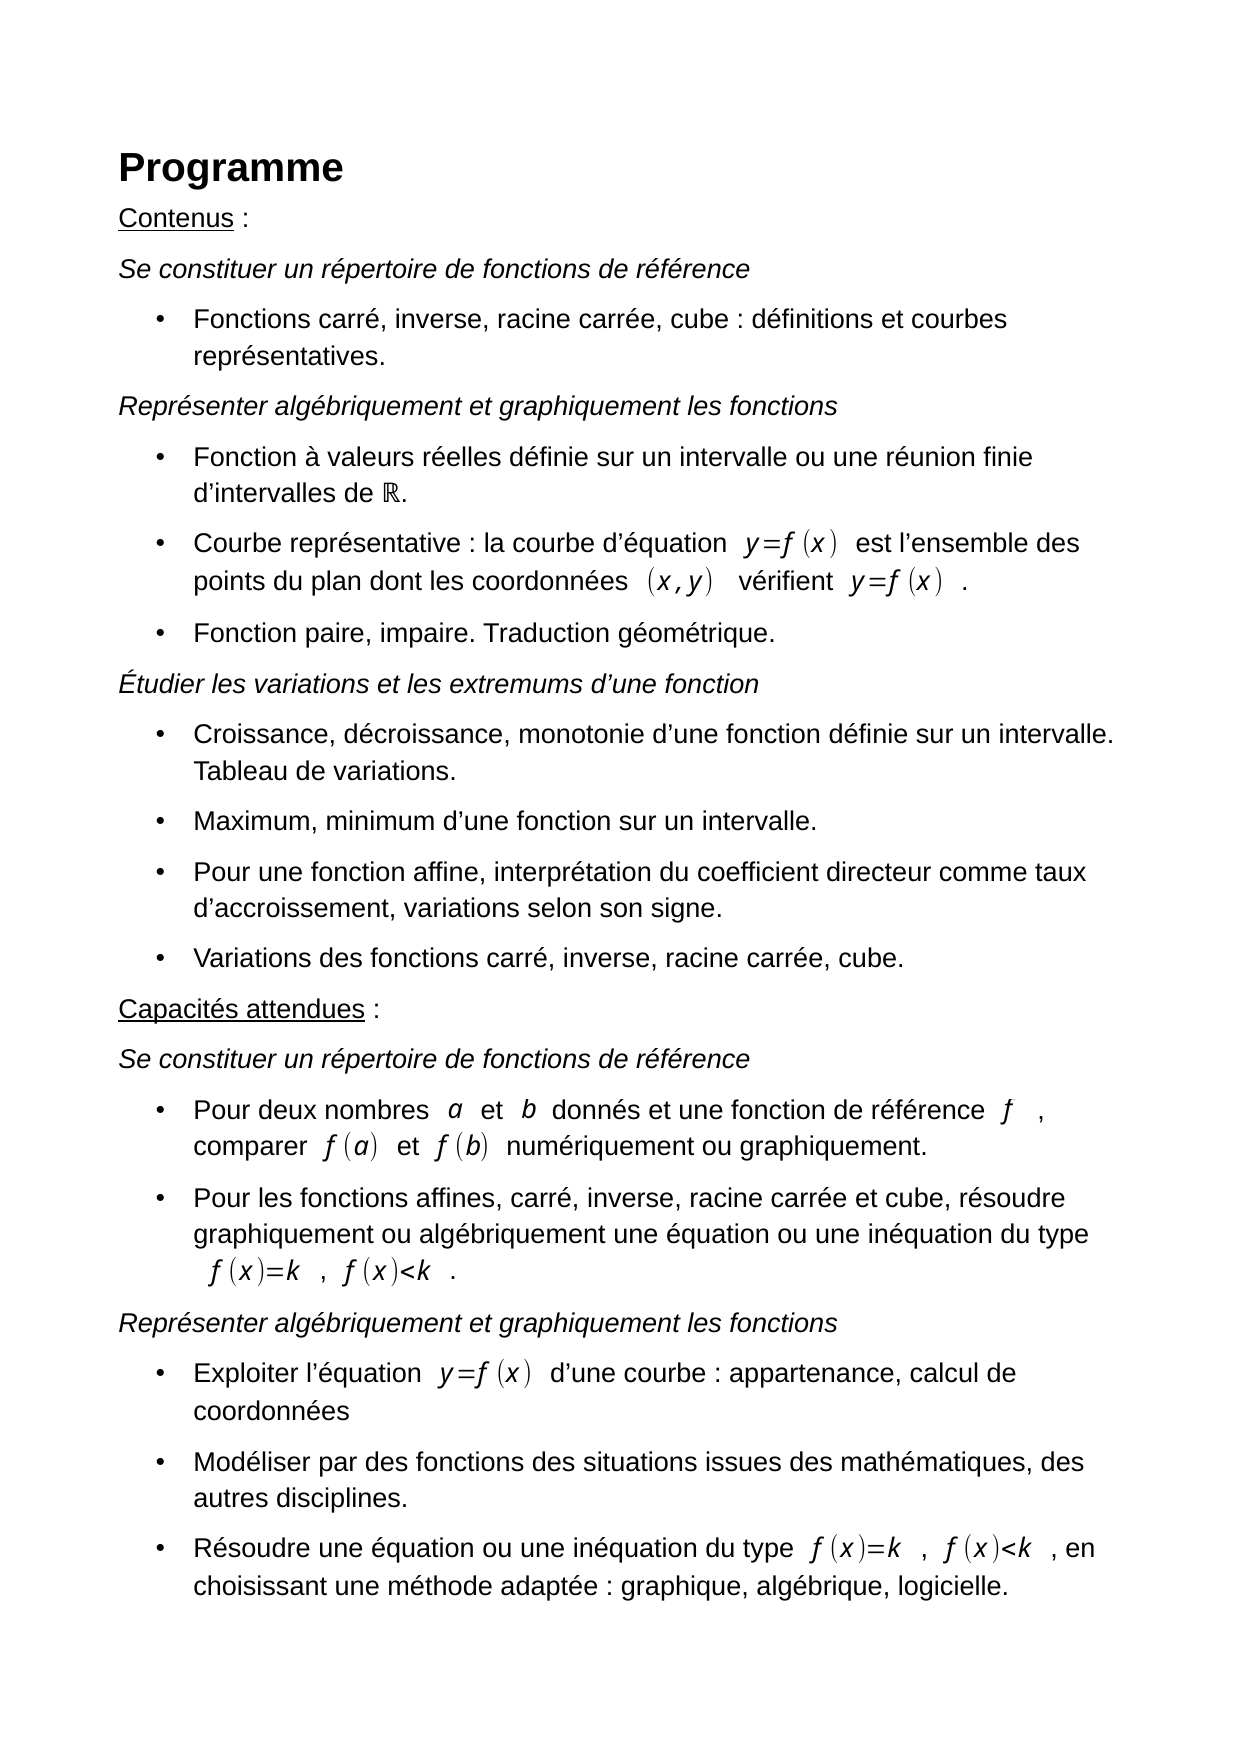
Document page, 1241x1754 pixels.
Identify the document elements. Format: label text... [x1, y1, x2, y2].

list Courbe représentative : la courbe d’équationest l’ensemble des points du plan dont les coordonnées vérifient. [156, 527, 1122, 598]
text Représenter algébriquement et graphiquement les fonctions [118, 1307, 1122, 1338]
text Se constituer un répertoire de fonctions de référence [118, 253, 1122, 284]
text Se constituer un répertoire de fonctions de référence [118, 1043, 1122, 1074]
list Fonction paire, impaire. Traduction géométrique. [156, 617, 1122, 649]
list Pour une fonction affine, interprétation du coefficient directeur comme taux d’accroissement, variations selon son signe. [156, 856, 1122, 923]
list Pour deux nombresetdonnés et une fonction de référence, compareretnumériquement ou graphiquement. [156, 1094, 1122, 1163]
text Contenus : [118, 202, 1122, 234]
list Croissance, décroissance, monotonie d’une fonction définie sur un intervalle. Tableau de variations. [156, 718, 1122, 786]
subtitle Programme [118, 143, 1122, 190]
list Maximum, minimum d’une fonction sur un intervalle. [156, 805, 1122, 836]
list Résoudre une équation ou une inéquation du type,, en choisissant une méthode adaptée : graphique, algébrique, logicielle. [156, 1532, 1122, 1601]
text Étudier les variations et les extremums d’une fonction [118, 668, 1122, 699]
list Modéliser par des fonctions des situations issues des mathématiques, des autres disciplines. [156, 1446, 1122, 1513]
list Pour les fonctions affines, carré, inverse, racine carrée et cube, résoudre graphiquement ou algébriquement une équation ou une inéquation du type,. [156, 1182, 1122, 1287]
list Variations des fonctions carré, inverse, racine carrée, cube. [156, 942, 1122, 973]
list Fonctions carré, inverse, racine carrée, cube : définitions et courbes représentatives. [156, 303, 1122, 371]
text Représenter algébriquement et graphiquement les fonctions [118, 390, 1122, 421]
text Capacités attendues : [118, 993, 1122, 1024]
list Exploiter l’équationd’une courbe : appartenance, calcul de coordonnées [156, 1357, 1122, 1426]
list Fonction à valeurs réelles définie sur un intervalle ou une réunion finie d’intervalles de ℝ. [156, 441, 1122, 508]
